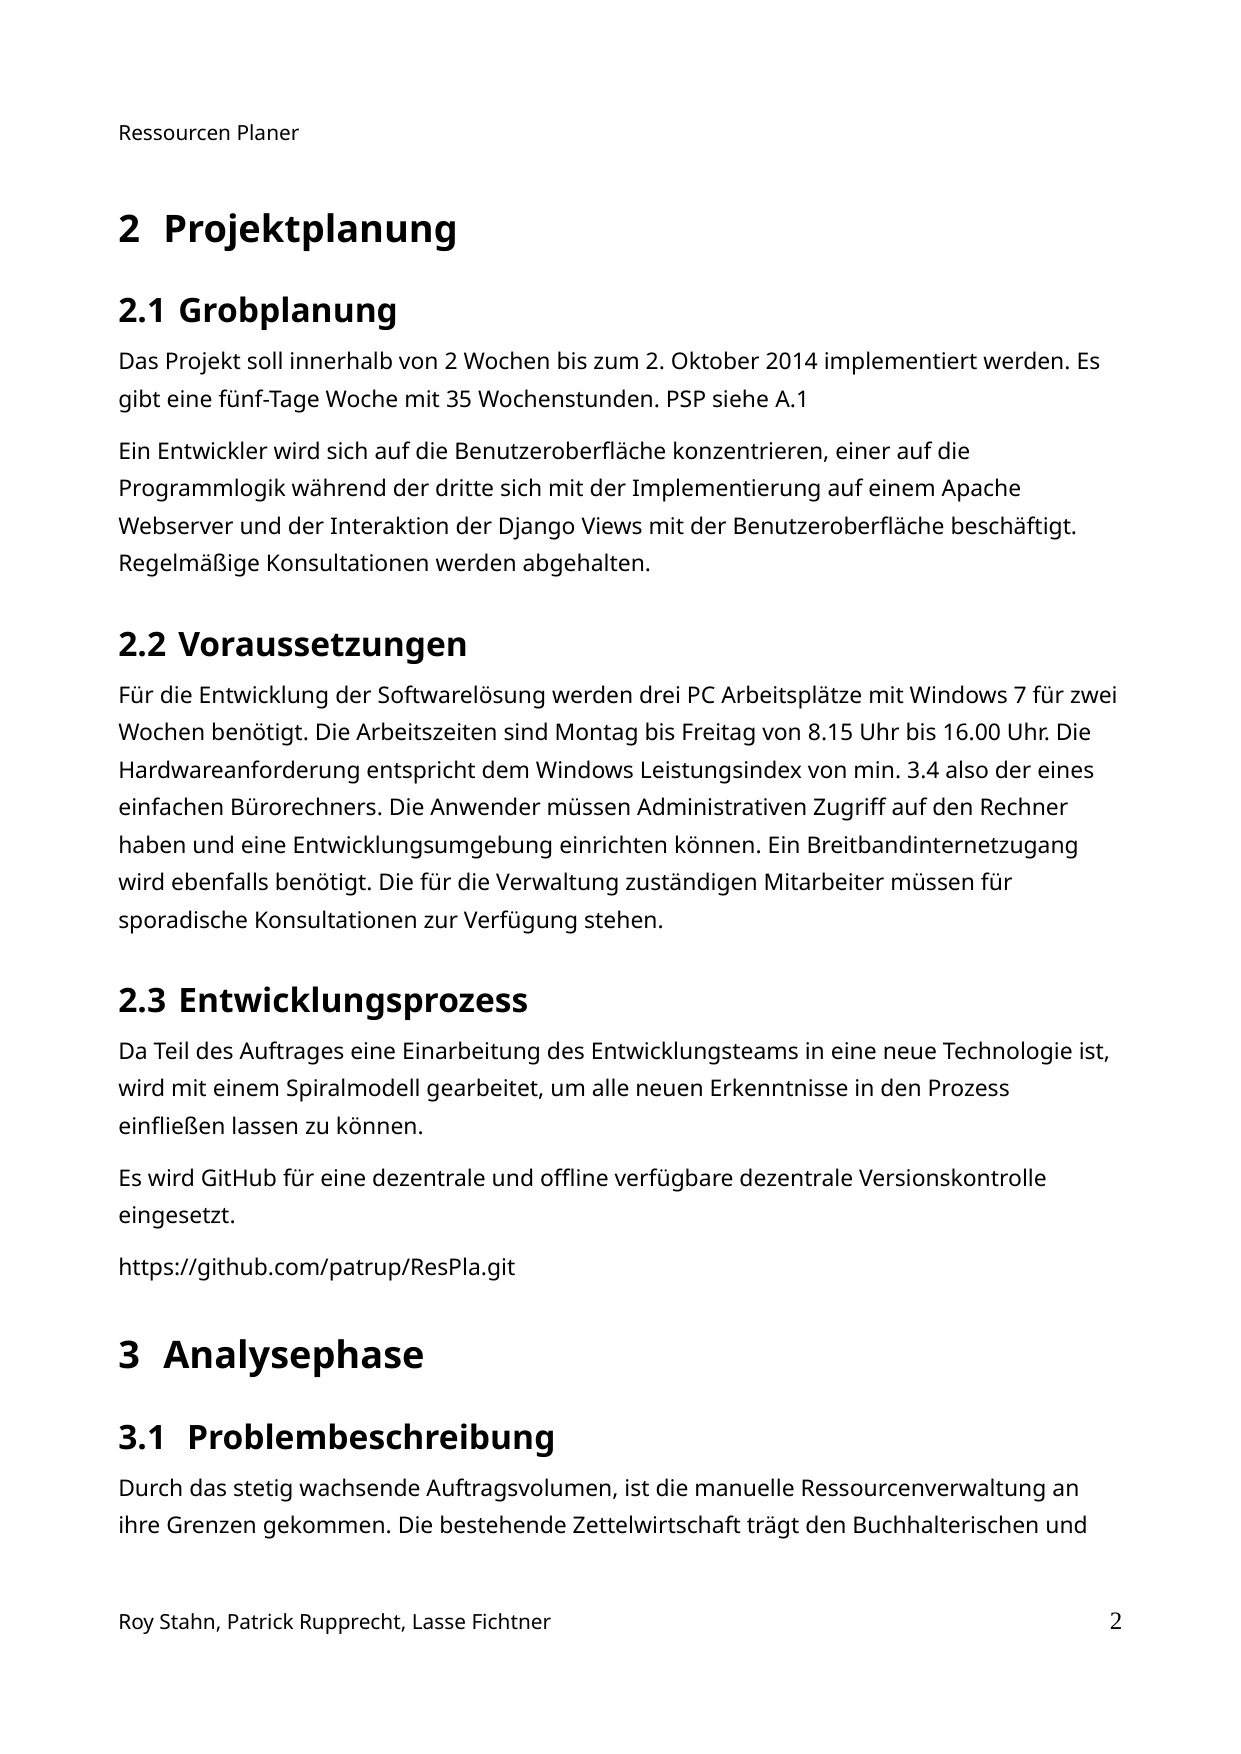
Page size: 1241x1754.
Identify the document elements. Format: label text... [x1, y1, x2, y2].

text Ein Entwickler wird sich auf die Benutzeroberfläche konzentrieren, einer auf die Programmlogik während der dritte sich mit der Implementierung auf einem Apache Webserver und der Interaktion der Django Views mit der Benutzeroberfläche beschäftigt. Regelmäßige Konsultationen werden abgehalten. [118, 435, 1122, 579]
subtitle Entwicklungsprozess [118, 976, 1122, 1022]
text https://github.com/patrup/ResPla.git [118, 1251, 1122, 1283]
subtitle Analysephase [118, 1328, 1122, 1380]
subtitle Projektplanung [118, 202, 1122, 254]
subtitle Grobplanung [118, 287, 1122, 333]
text Es wird GitHub für eine dezentrale und offline verfügbare dezentrale Versionskontrolle eingesetzt. [118, 1162, 1122, 1231]
text Das Projekt soll innerhalb von 2 Wochen bis zum 2. Oktober 2014 implementiert werden. Es gibt eine fünf-Tage Woche mit 35 Wochenstunden. PSP siehe A.1 [118, 345, 1122, 414]
text Durch das stetig wachsende Auftragsvolumen, ist die manuelle Ressourcenverwaltung an ihre Grenzen gekommen. Die bestehende Zettelwirtschaft trägt den Buchhalterischen und [118, 1472, 1122, 1540]
text Für die Entwicklung der Softwarelösung werden drei PC Arbeitsplätze mit Windows 7 für zwei Wochen benötigt. Die Arbeitszeiten sind Montag bis Freitag von 8.15 Uhr bis 16.00 Uhr. Die Hardwareanforderung entspricht dem Windows Leistungsindex von min. 3.4 also der eines einfachen Bürorechners. Die Anwender müssen Administrativen Zugriff auf den Rechner haben und eine Entwicklungsumgebung einrichten können. Ein Breitbandinternetzugang wird ebenfalls benötigt. Die für die Verwaltung zuständigen Mitarbeiter müssen für sporadische Konsultationen zur Verfügung stehen. [118, 678, 1122, 935]
text Da Teil des Auftrages eine Einarbeitung des Entwicklungsteams in eine neue Technologie ist, wird mit einem Spiralmodell gearbeitet, um alle neuen Erkenntnisse in den Prozess einfließen lassen zu können. [118, 1035, 1122, 1141]
subtitle Problembeschreibung [118, 1413, 1122, 1459]
subtitle Voraussetzungen [118, 620, 1122, 666]
